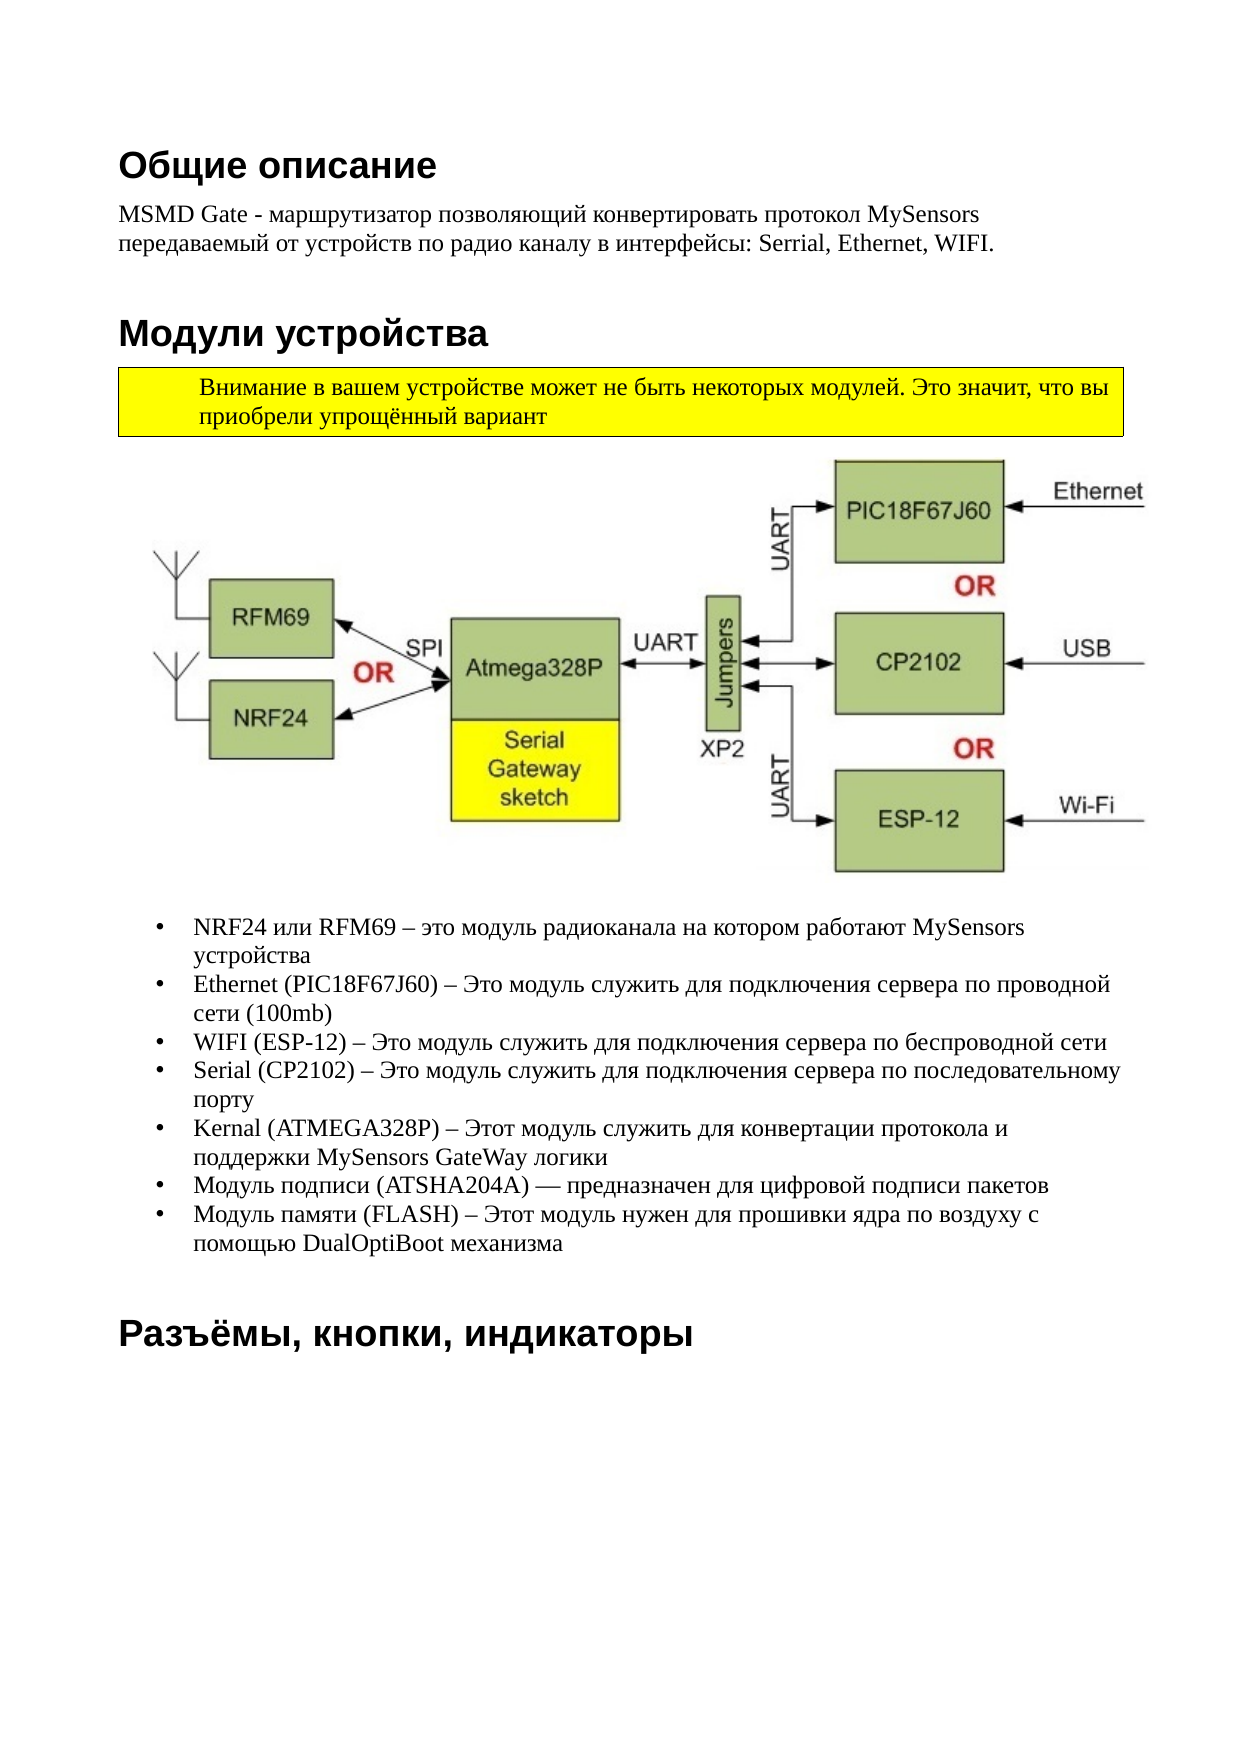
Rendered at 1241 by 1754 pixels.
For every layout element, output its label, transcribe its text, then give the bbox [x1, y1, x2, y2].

list Ethernet (PIC18F67J60) – Это модуль служить для подключения сервера по проводной сети (100mb) [156, 969, 1122, 1027]
text MSMD Gate - маршрутизатор позволяющий конвертировать протокол MySensors передаваемый от устройств по радио каналу в интерфейсы: Serrial, Ethernet, WIFI. [118, 199, 1122, 257]
picture [151, 457, 1156, 883]
list WIFI (ESP-12) – Это модуль служить для подключения сервера по беспроводной сети [156, 1027, 1122, 1055]
subtitle Модули устройства [118, 311, 1122, 354]
list Модуль памяти (FLASH) – Этот модуль нужен для прошивки ядра по воздуху с помощью DualOptiBoot механизма [156, 1199, 1122, 1257]
table_header Внимание в вашем устройстве может не быть некоторых модулей. Это значит, что вы приобрели упрощённый вариант [119, 368, 1123, 436]
list Модуль подписи (ATSHA204A) — предназначен для цифровой подписи пакетов [156, 1170, 1122, 1199]
list NRF24 или RFM69 – это модуль радиоканала на котором работают MySensors устройства [156, 912, 1122, 969]
list Serial (CP2102) – Это модуль служить для подключения сервера по последовательному порту [156, 1055, 1122, 1113]
subtitle Разъёмы, кнопки, индикаторы [118, 1310, 1122, 1354]
list Kernal (ATMEGA328P) – Этот модуль служить для конвертации протокола и поддержки MySensors GateWay логики [156, 1113, 1122, 1170]
subtitle Общие описание [118, 143, 1122, 187]
